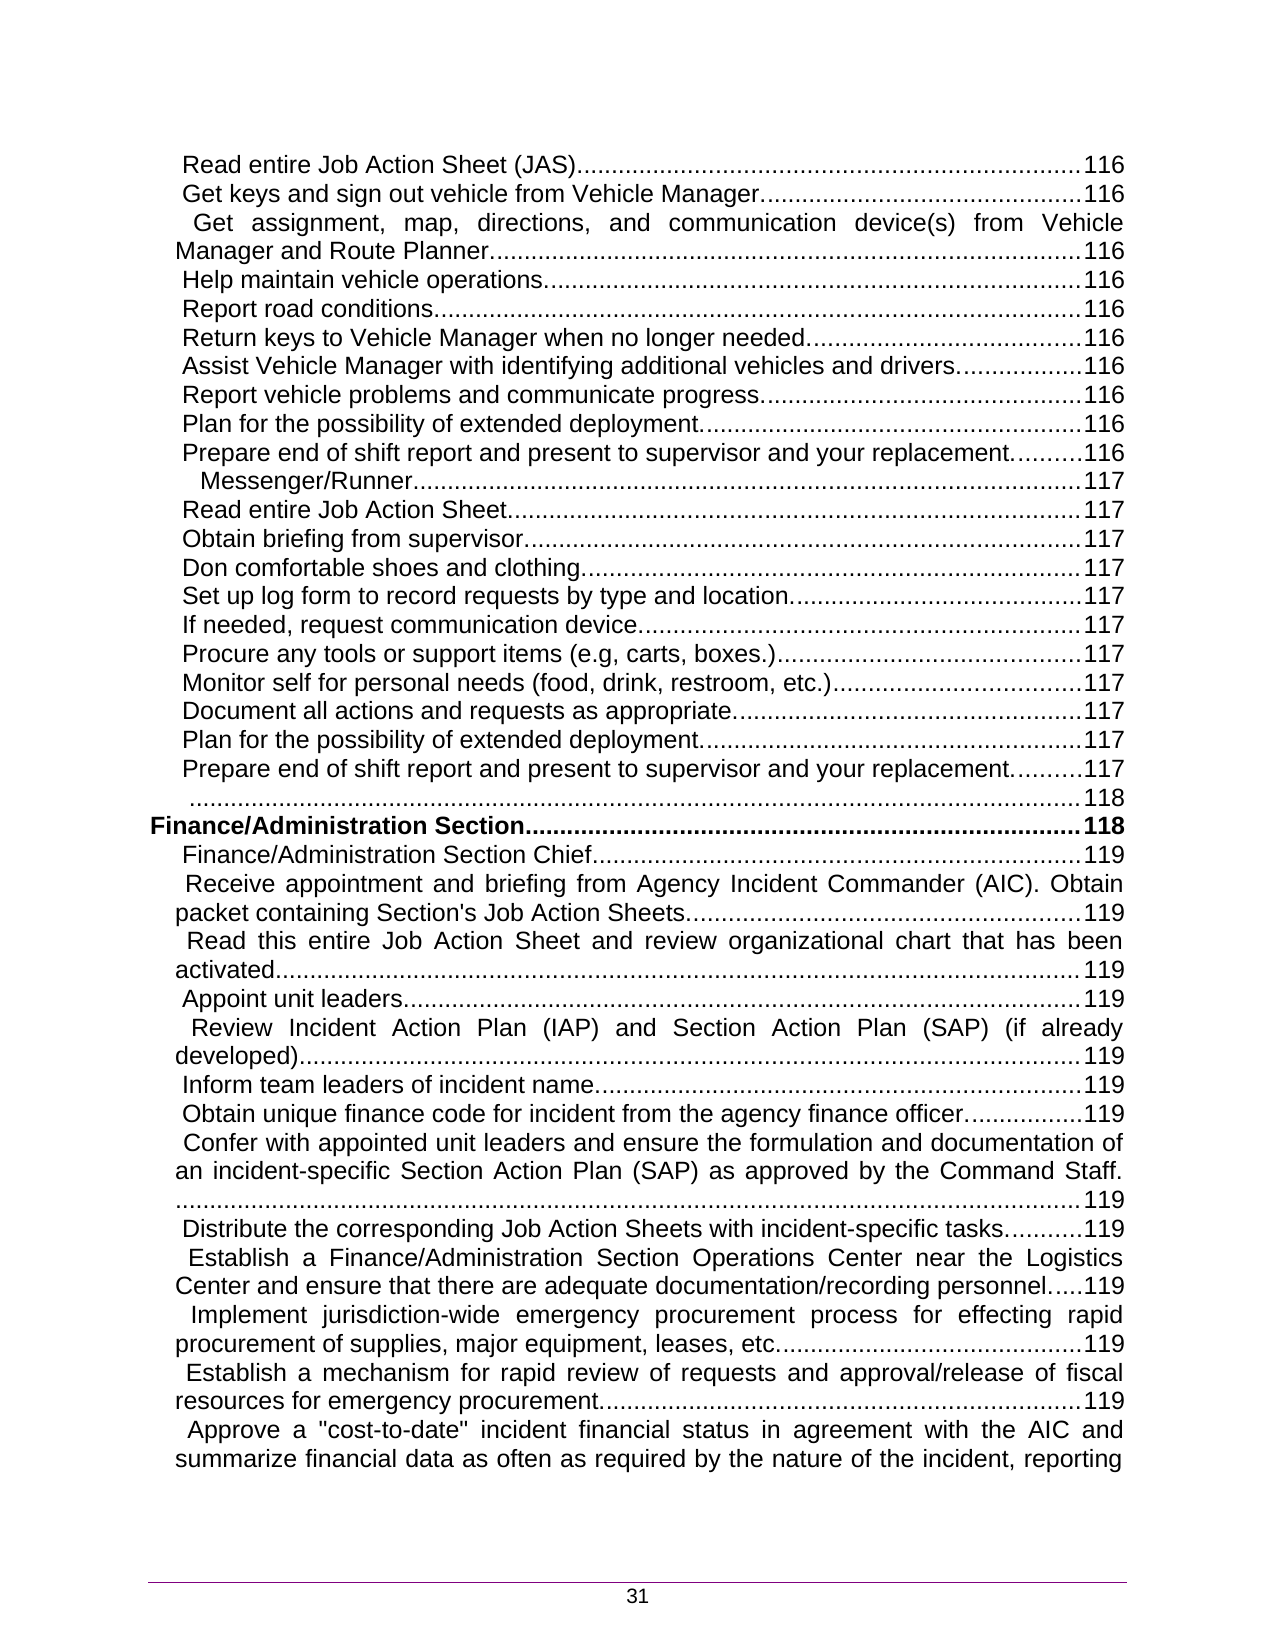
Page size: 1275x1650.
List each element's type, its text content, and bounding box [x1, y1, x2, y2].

text Obtain briefing from supervisor. 117 [175, 524, 1125, 552]
text Return keys to Vehicle Manager when no longer needed. 116 [175, 322, 1125, 351]
text 118 [175, 782, 1125, 811]
text Report vehicle problems and communicate progress. 116 [175, 380, 1125, 409]
text Obtain unique finance code for incident from the agency finance officer. 119 [175, 1099, 1125, 1127]
text Confer with appointed unit leaders and ensure the formulation and documentation of an incident-specific Section Action Plan (SAP) as approved by the Command Staff. 119 [175, 1127, 1125, 1214]
text Don comfortable shoes and clothing. 117 [175, 552, 1125, 581]
text Prepare end of shift report and present to supervisor and your replacement. 117 [175, 754, 1125, 782]
text Monitor self for personal needs (food, drink, restroom, etc.) 117 [175, 667, 1125, 696]
text Plan for the possibility of extended deployment. 116 [175, 409, 1125, 437]
text Inform team leaders of incident name. 119 [175, 1070, 1125, 1099]
text Review Incident Action Plan (IAP) and Section Action Plan (SAP) (if already developed). 119 [175, 1012, 1125, 1070]
text Read entire Job Action Sheet (JAS). 116 [175, 150, 1125, 179]
text Receive appointment and briefing from Agency Incident Commander (AIC). Obtain packet containing Section's Job Action Sheets. 119 [175, 869, 1125, 926]
text Establish a Finance/Administration Section Operations Center near the Logistics Center and ensure that there are adequate documentation/recording personnel. 119 [175, 1242, 1125, 1300]
text Plan for the possibility of extended deployment. 117 [175, 725, 1125, 754]
text Establish a mechanism for rapid review of requests and approval/release of fiscal resources for emergency procurement. 119 [175, 1357, 1125, 1415]
text Help maintain vehicle operations. 116 [175, 265, 1125, 294]
text Procure any tools or support items (e.g, carts, boxes.) 117 [175, 639, 1125, 667]
text Implement jurisdiction-wide emergency procurement process for effecting rapid procurement of supplies, major equipment, leases, etc. 119 [175, 1300, 1125, 1357]
text Get keys and sign out vehicle from Vehicle Manager. 116 [175, 179, 1125, 207]
text Finance/Administration Section Chief 119 [175, 840, 1125, 869]
text Set up log form to record requests by type and location. 117 [175, 581, 1125, 610]
text If needed, request communication device. 117 [175, 610, 1125, 639]
text Finance/Administration Section 118 [150, 811, 1125, 840]
text Report road conditions. 116 [175, 294, 1125, 322]
text Prepare end of shift report and present to supervisor and your replacement. 116 [175, 437, 1125, 466]
text Assist Vehicle Manager with identifying additional vehicles and drivers. 116 [175, 351, 1125, 380]
text Document all actions and requests as appropriate. 117 [175, 696, 1125, 725]
text Appoint unit leaders. 119 [175, 984, 1125, 1012]
text Messenger/Runner 117 [200, 466, 1125, 495]
text Distribute the corresponding Job Action Sheets with incident-specific tasks. 119 [175, 1214, 1125, 1242]
text Read entire Job Action Sheet. 117 [175, 495, 1125, 524]
text Approve a "cost-to-date" incident financial status in agreement with the AIC and summarize financial data as often as required by the nature of the incident, reporting personnel and hours worked, supplies, equipment, facilities and miscellaneous expenses. 119 [175, 1415, 1125, 1472]
text Read this entire Job Action Sheet and review organizational chart that has been activated. 119 [175, 926, 1125, 984]
text Get assignment, map, directions, and communication device(s) from Vehicle Manager and Route Planner. 116 [175, 207, 1125, 265]
